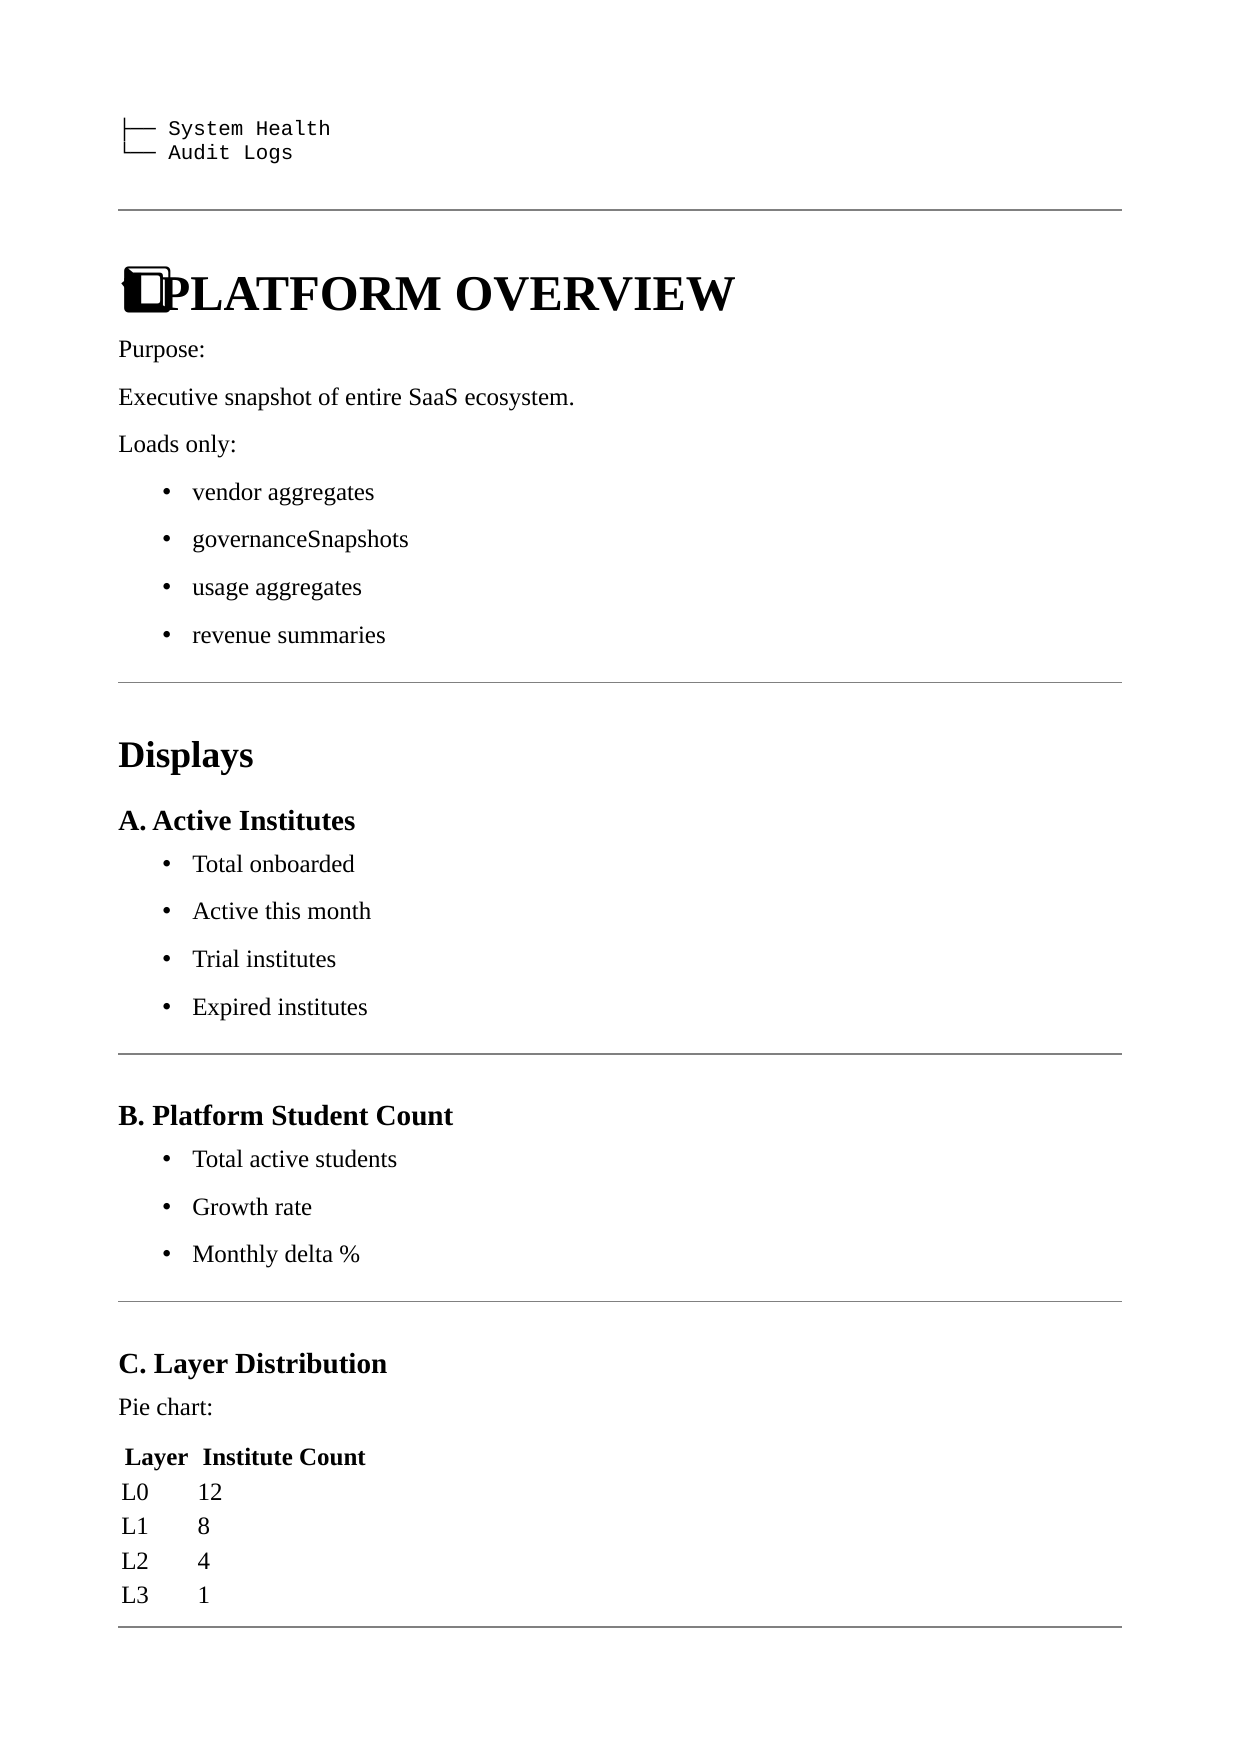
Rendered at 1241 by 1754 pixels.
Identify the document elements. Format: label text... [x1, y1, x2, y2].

list vendor aggregates [162, 477, 1122, 506]
text ├── System Health [118, 118, 1122, 142]
subtitle Displays [118, 732, 1122, 776]
list Total active students [162, 1144, 1122, 1173]
table_header Layer [118, 1439, 194, 1474]
subtitle A. Active Institutes [118, 803, 1122, 836]
subtitle 1️⃣ PLATFORM OVERVIEW [118, 264, 1122, 322]
list Total onboarded [162, 849, 1122, 877]
list Expired institutes [162, 992, 1122, 1020]
list Trial institutes [162, 944, 1122, 973]
list Growth rate [162, 1192, 1122, 1220]
table_cell 1 [195, 1578, 373, 1612]
list usage aggregates [162, 572, 1122, 601]
subtitle B. Platform Student Count [118, 1098, 1122, 1132]
text Purpose: [118, 334, 1122, 363]
table_header Institute Count [195, 1439, 373, 1474]
table_cell L2 [118, 1543, 194, 1578]
table_cell L0 [118, 1474, 194, 1508]
text └── Audit Logs [118, 142, 1122, 165]
list revenue summaries [162, 620, 1122, 648]
table_cell 4 [195, 1543, 373, 1578]
text Executive snapshot of entire SaaS ecosystem. [118, 382, 1122, 411]
subtitle C. Layer Distribution [118, 1346, 1122, 1379]
table_cell 12 [195, 1474, 373, 1508]
text Pie chart: [118, 1392, 1122, 1421]
list governanceSnapshots [162, 524, 1122, 553]
text Loads only: [118, 429, 1122, 458]
table_cell L3 [118, 1578, 194, 1612]
table_cell L1 [118, 1509, 194, 1543]
list Monthly delta % [162, 1239, 1122, 1268]
table_cell 8 [195, 1509, 373, 1543]
list Active this month [162, 896, 1122, 925]
